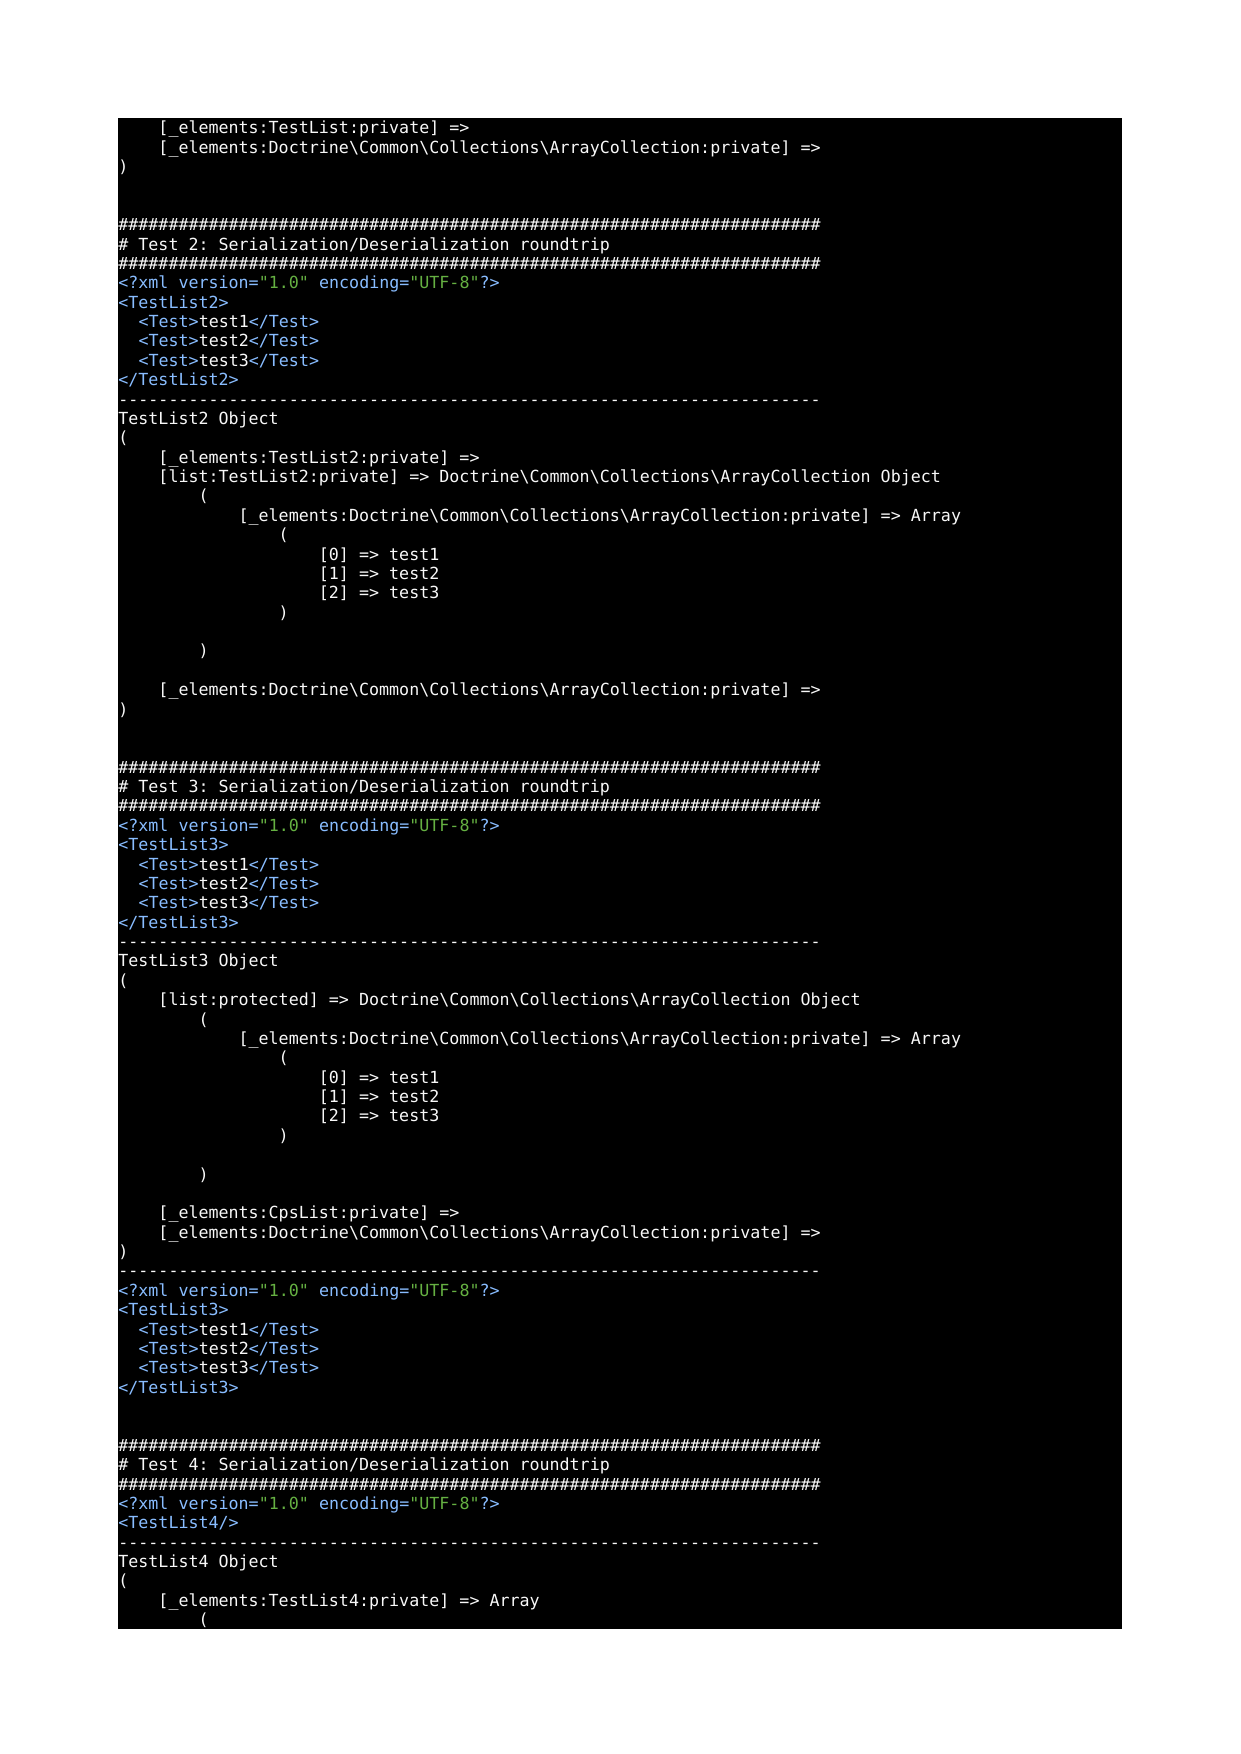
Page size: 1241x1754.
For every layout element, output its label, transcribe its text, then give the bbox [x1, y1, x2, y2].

text [_elements:TestList2:private] => [118, 447, 1122, 467]
text <Test>test1</Test> [118, 312, 1122, 331]
text [list:TestList2:private] => Doctrine\Common\Collections\ArrayCollection Object [118, 467, 1122, 486]
text </TestList3> [118, 1377, 1122, 1397]
text ###################################################################### [118, 1474, 1122, 1494]
text ) [118, 1164, 1122, 1184]
text <Test>test3</Test> [118, 351, 1122, 370]
text ---------------------------------------------------------------------- [118, 932, 1122, 951]
text [1] => test2 [118, 1087, 1122, 1106]
text [_elements:Doctrine\Common\Collections\ArrayCollection:private] => Array [118, 1029, 1122, 1048]
text [_elements:Doctrine\Common\Collections\ArrayCollection:private] => [118, 1222, 1122, 1242]
text <?xml version="1.0" encoding="UTF-8"?> [118, 1494, 1122, 1513]
text TestList4 Object [118, 1552, 1122, 1571]
text ) [118, 699, 1122, 719]
text [list:protected] => Doctrine\Common\Collections\ArrayCollection Object [118, 990, 1122, 1009]
text [2] => test3 [118, 1106, 1122, 1126]
text TestList3 Object [118, 951, 1122, 971]
text [1] => test2 [118, 564, 1122, 583]
text ) [118, 1242, 1122, 1261]
text ---------------------------------------------------------------------- [118, 1532, 1122, 1552]
text ( [118, 1571, 1122, 1591]
text [_elements:CpsList:private] => [118, 1203, 1122, 1222]
text [_elements:Doctrine\Common\Collections\ArrayCollection:private] => Array [118, 506, 1122, 525]
text [0] => test1 [118, 1067, 1122, 1087]
text [2] => test3 [118, 583, 1122, 602]
text <TestList3> [118, 1300, 1122, 1319]
text # Test 4: Serialization/Deserialization roundtrip [118, 1455, 1122, 1474]
text <TestList4/> [118, 1513, 1122, 1532]
text ( [118, 486, 1122, 506]
text # Test 2: Serialization/Deserialization roundtrip [118, 234, 1122, 254]
text ---------------------------------------------------------------------- [118, 1261, 1122, 1281]
text ###################################################################### [118, 215, 1122, 234]
text <Test>test1</Test> [118, 1319, 1122, 1339]
text ) [118, 157, 1122, 176]
text ( [118, 428, 1122, 447]
text <?xml version="1.0" encoding="UTF-8"?> [118, 816, 1122, 835]
text [_elements:TestList4:private] => Array [118, 1591, 1122, 1610]
text ( [118, 971, 1122, 990]
text [_elements:Doctrine\Common\Collections\ArrayCollection:private] => [118, 137, 1122, 157]
text ) [118, 602, 1122, 622]
text <Test>test2</Test> [118, 331, 1122, 351]
text ###################################################################### [118, 1436, 1122, 1455]
text <TestList3> [118, 835, 1122, 854]
text <TestList2> [118, 292, 1122, 312]
text ) [118, 641, 1122, 661]
text ###################################################################### [118, 757, 1122, 777]
text # Test 3: Serialization/Deserialization roundtrip [118, 777, 1122, 796]
text </TestList3> [118, 912, 1122, 932]
text ( [118, 525, 1122, 544]
text TestList2 Object [118, 409, 1122, 428]
text <?xml version="1.0" encoding="UTF-8"?> [118, 1281, 1122, 1300]
text <Test>test3</Test> [118, 1358, 1122, 1377]
text [_elements:Doctrine\Common\Collections\ArrayCollection:private] => [118, 680, 1122, 699]
text <Test>test1</Test> [118, 854, 1122, 874]
text <?xml version="1.0" encoding="UTF-8"?> [118, 273, 1122, 292]
text ( [118, 1610, 1122, 1629]
text ) [118, 1126, 1122, 1145]
text <Test>test2</Test> [118, 1339, 1122, 1358]
text </TestList2> [118, 370, 1122, 389]
text [0] => test1 [118, 544, 1122, 564]
text <Test>test3</Test> [118, 893, 1122, 912]
text [_elements:TestList:private] => [118, 118, 1122, 137]
text <Test>test2</Test> [118, 874, 1122, 893]
text ( [118, 1048, 1122, 1067]
text ---------------------------------------------------------------------- [118, 389, 1122, 409]
text ###################################################################### [118, 796, 1122, 816]
text ( [118, 1009, 1122, 1029]
text ###################################################################### [118, 254, 1122, 273]
